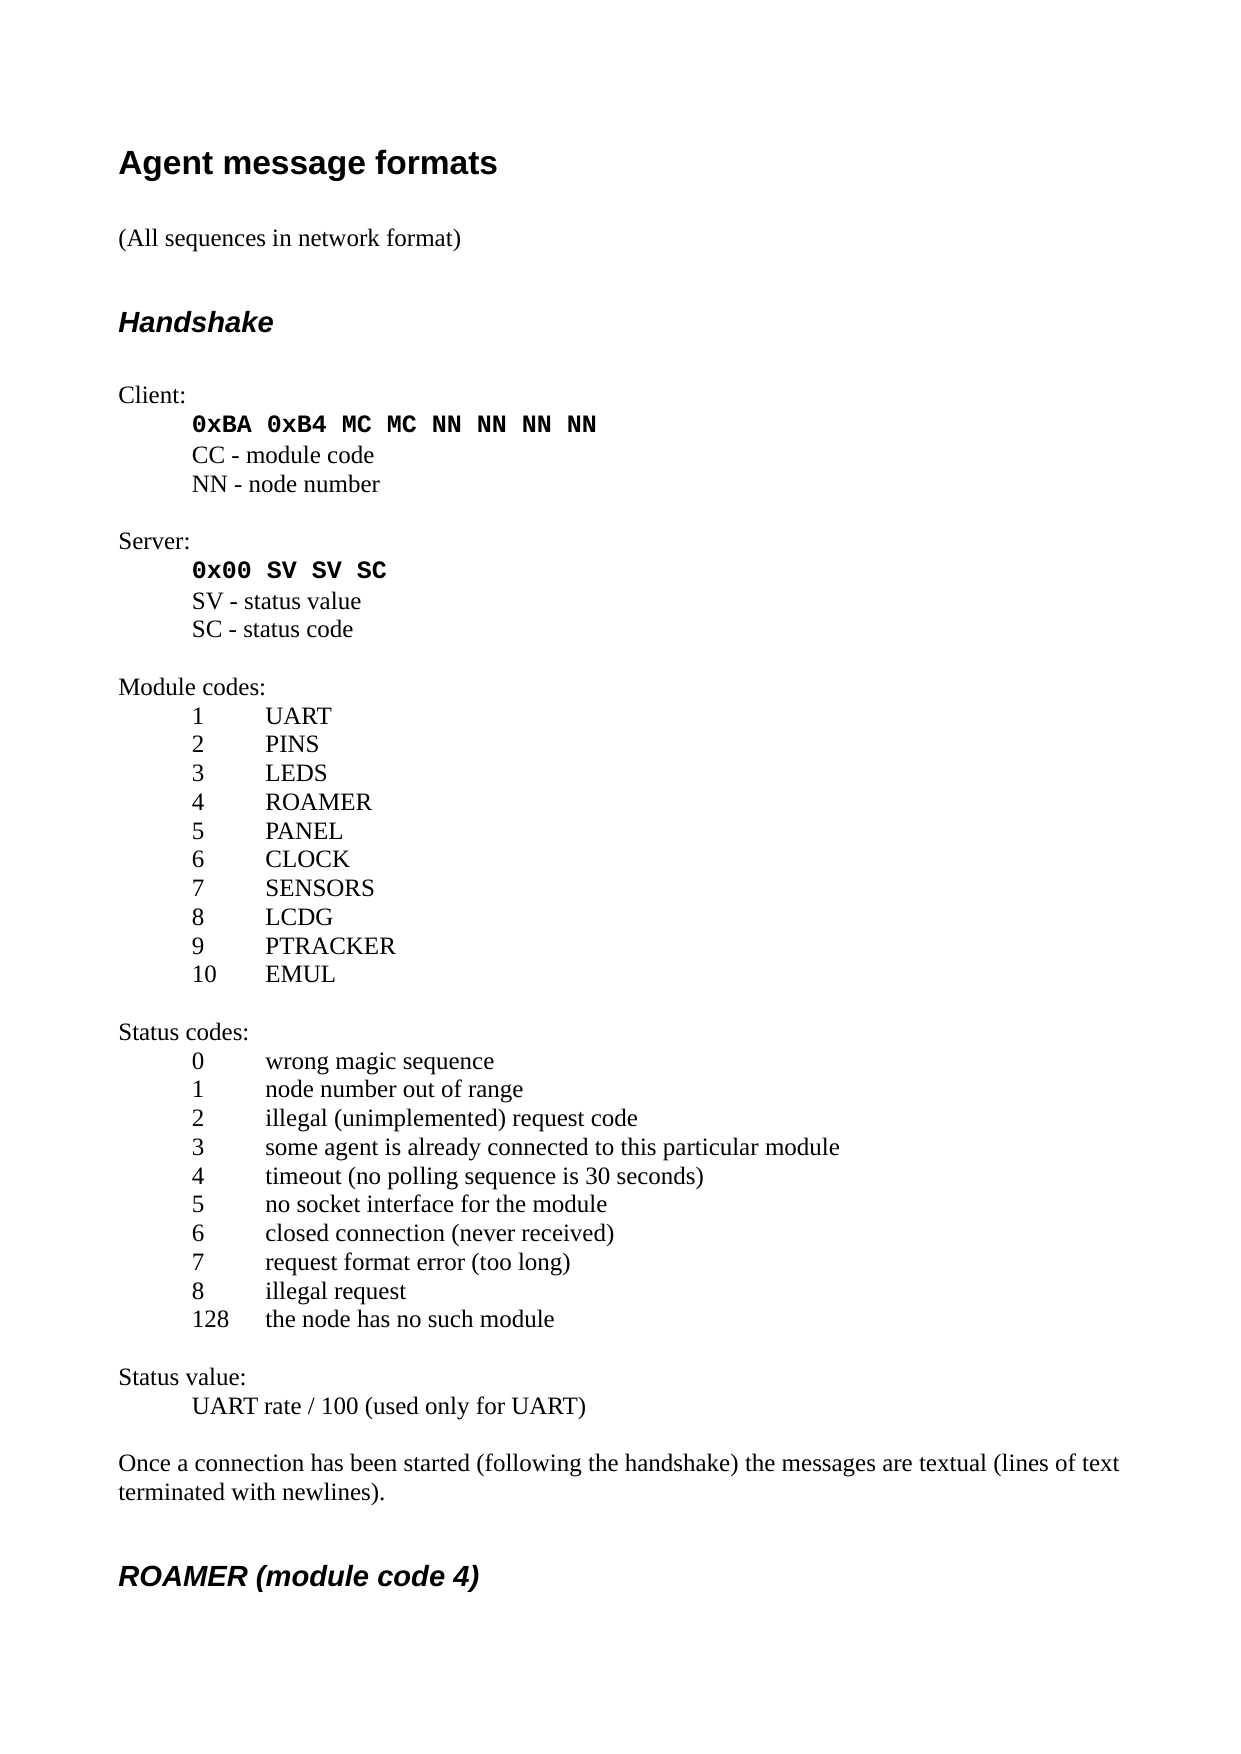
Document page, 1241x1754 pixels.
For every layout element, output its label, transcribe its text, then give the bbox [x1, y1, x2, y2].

text 3 some agent is already connected to this particular module [192, 1132, 1122, 1161]
text 9 PTRACKER [192, 931, 1122, 959]
text 0 wrong magic sequence [192, 1046, 1122, 1074]
text SC - status code [118, 614, 1122, 643]
text 7 request format error (too long) [192, 1247, 1122, 1276]
text 4 ROAMER [192, 787, 1122, 816]
text NN - node number [118, 469, 1122, 497]
text 8 LCDG [192, 902, 1122, 931]
text 6 CLOCK [192, 844, 1122, 873]
text 10 EMUL [192, 959, 1122, 988]
text (All sequences in network format) [118, 223, 1122, 252]
text 0xBA 0xB4 MC MC NN NN NN NN [118, 409, 1122, 440]
text 1 node number out of range [192, 1074, 1122, 1103]
text 8 illegal request [192, 1276, 1122, 1304]
text Status value: [118, 1362, 1122, 1391]
text Status codes: [118, 1017, 1122, 1046]
subtitle Handshake [118, 306, 1122, 339]
text UART rate / 100 (used only for UART) [118, 1391, 1122, 1419]
text 2 illegal (unimplemented) request code [192, 1103, 1122, 1132]
text 1 UART [192, 701, 1122, 729]
text 5 no socket interface for the module [192, 1189, 1122, 1218]
text 6 closed connection (never received) [192, 1218, 1122, 1247]
text 3 LEDS [192, 758, 1122, 787]
subtitle ROAMER (module code 4) [118, 1559, 1122, 1593]
text 5 PANEL [192, 816, 1122, 844]
text Server: [118, 526, 1122, 555]
subtitle Agent message formats [118, 143, 1122, 182]
text Once a connection has been started (following the handshake) the messages are textual (lines of text terminated with newlines). [118, 1448, 1122, 1506]
text SV - status value [118, 586, 1122, 614]
text 2 PINS [192, 729, 1122, 758]
text 7 SENSORS [192, 873, 1122, 902]
text 128 the node has no such module [192, 1304, 1122, 1333]
text 4 timeout (no polling sequence is 30 seconds) [192, 1161, 1122, 1189]
text 0x00 SV SV SC [118, 555, 1122, 586]
text Client: [118, 380, 1122, 409]
text CC - module code [118, 440, 1122, 469]
text Module codes: [118, 672, 1122, 701]
